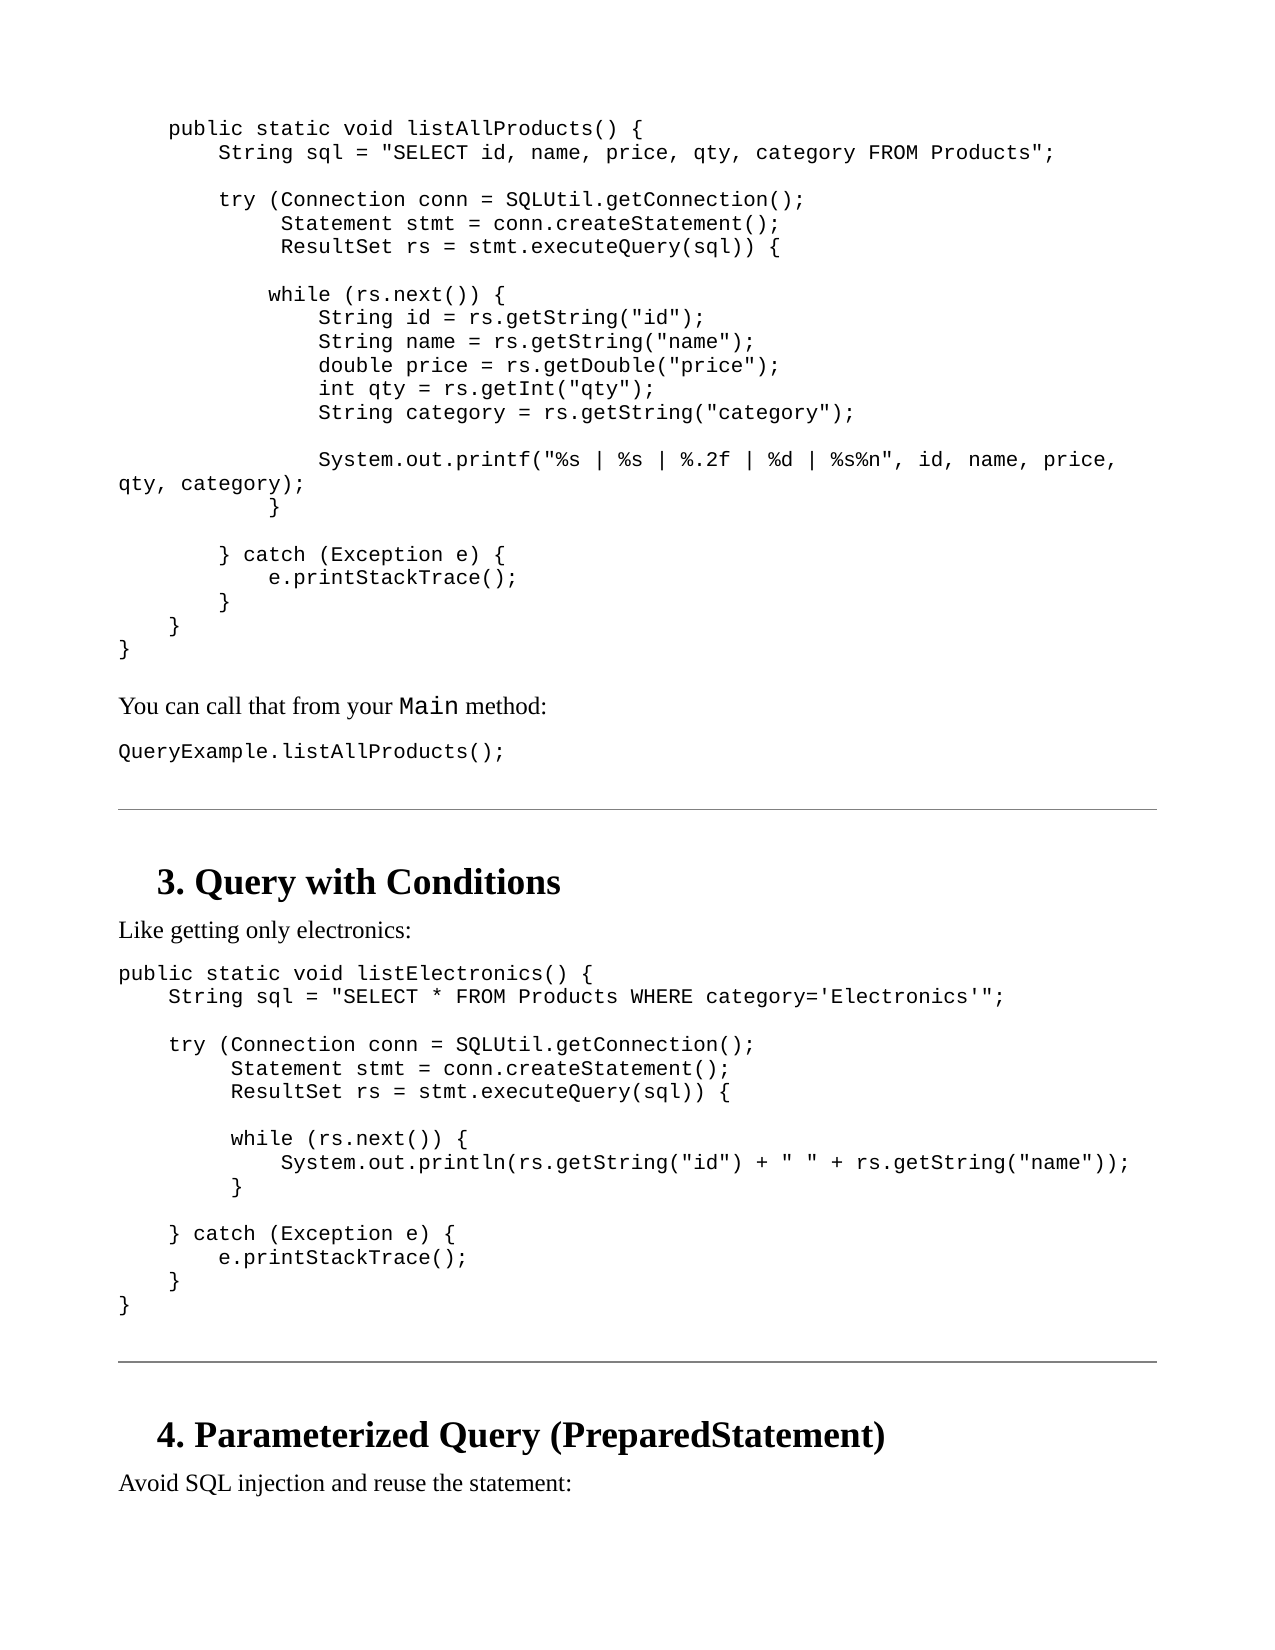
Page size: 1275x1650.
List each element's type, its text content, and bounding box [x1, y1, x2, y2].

text } [118, 1270, 1157, 1294]
text String sql = "SELECT id, name, price, qty, category FROM Products"; [118, 142, 1157, 165]
text while (rs.next()) { [118, 1128, 1157, 1152]
text You can call that from your Main method: [118, 691, 1157, 722]
text Like getting only electronics: [118, 915, 1157, 944]
text } catch (Exception e) { [118, 1223, 1157, 1247]
subtitle ✅ 4. Parameterized Query (PreparedStatement) [118, 1412, 1157, 1455]
text Statement stmt = conn.createStatement(); [118, 213, 1157, 236]
text ResultSet rs = stmt.executeQuery(sql)) { [118, 236, 1157, 260]
text double price = rs.getDouble("price"); [118, 354, 1157, 378]
text } [118, 591, 1157, 615]
text QueryExample.listAllProducts(); [118, 741, 1157, 765]
text try (Connection conn = SQLUtil.getConnection(); [118, 1034, 1157, 1057]
subtitle ✅ 3. Query with Conditions [118, 860, 1157, 903]
text ResultSet rs = stmt.executeQuery(sql)) { [118, 1081, 1157, 1105]
text public static void listAllProducts() { [118, 118, 1157, 142]
text Statement stmt = conn.createStatement(); [118, 1057, 1157, 1081]
text } [118, 638, 1157, 662]
text try (Connection conn = SQLUtil.getConnection(); [118, 189, 1157, 213]
text String name = rs.getString("name"); [118, 331, 1157, 354]
text public static void listElectronics() { [118, 963, 1157, 987]
text String category = rs.getString("category"); [118, 402, 1157, 426]
text String id = rs.getString("id"); [118, 307, 1157, 331]
text System.out.printf("%s | %s | %.2f | %d | %s%n", id, name, price, qty, category); [118, 449, 1157, 496]
text while (rs.next()) { [118, 284, 1157, 307]
text int qty = rs.getInt("qty"); [118, 378, 1157, 402]
text System.out.println(rs.getString("id") + " " + rs.getString("name")); [118, 1152, 1157, 1176]
text String sql = "SELECT * FROM Products WHERE category='Electronics'"; [118, 987, 1157, 1010]
text } [118, 1176, 1157, 1199]
text } catch (Exception e) { [118, 544, 1157, 567]
text } [118, 615, 1157, 638]
text Avoid SQL injection and reuse the statement: [118, 1468, 1157, 1497]
text e.printStackTrace(); [118, 567, 1157, 591]
text } [118, 496, 1157, 520]
text } [118, 1294, 1157, 1318]
text e.printStackTrace(); [118, 1247, 1157, 1270]
